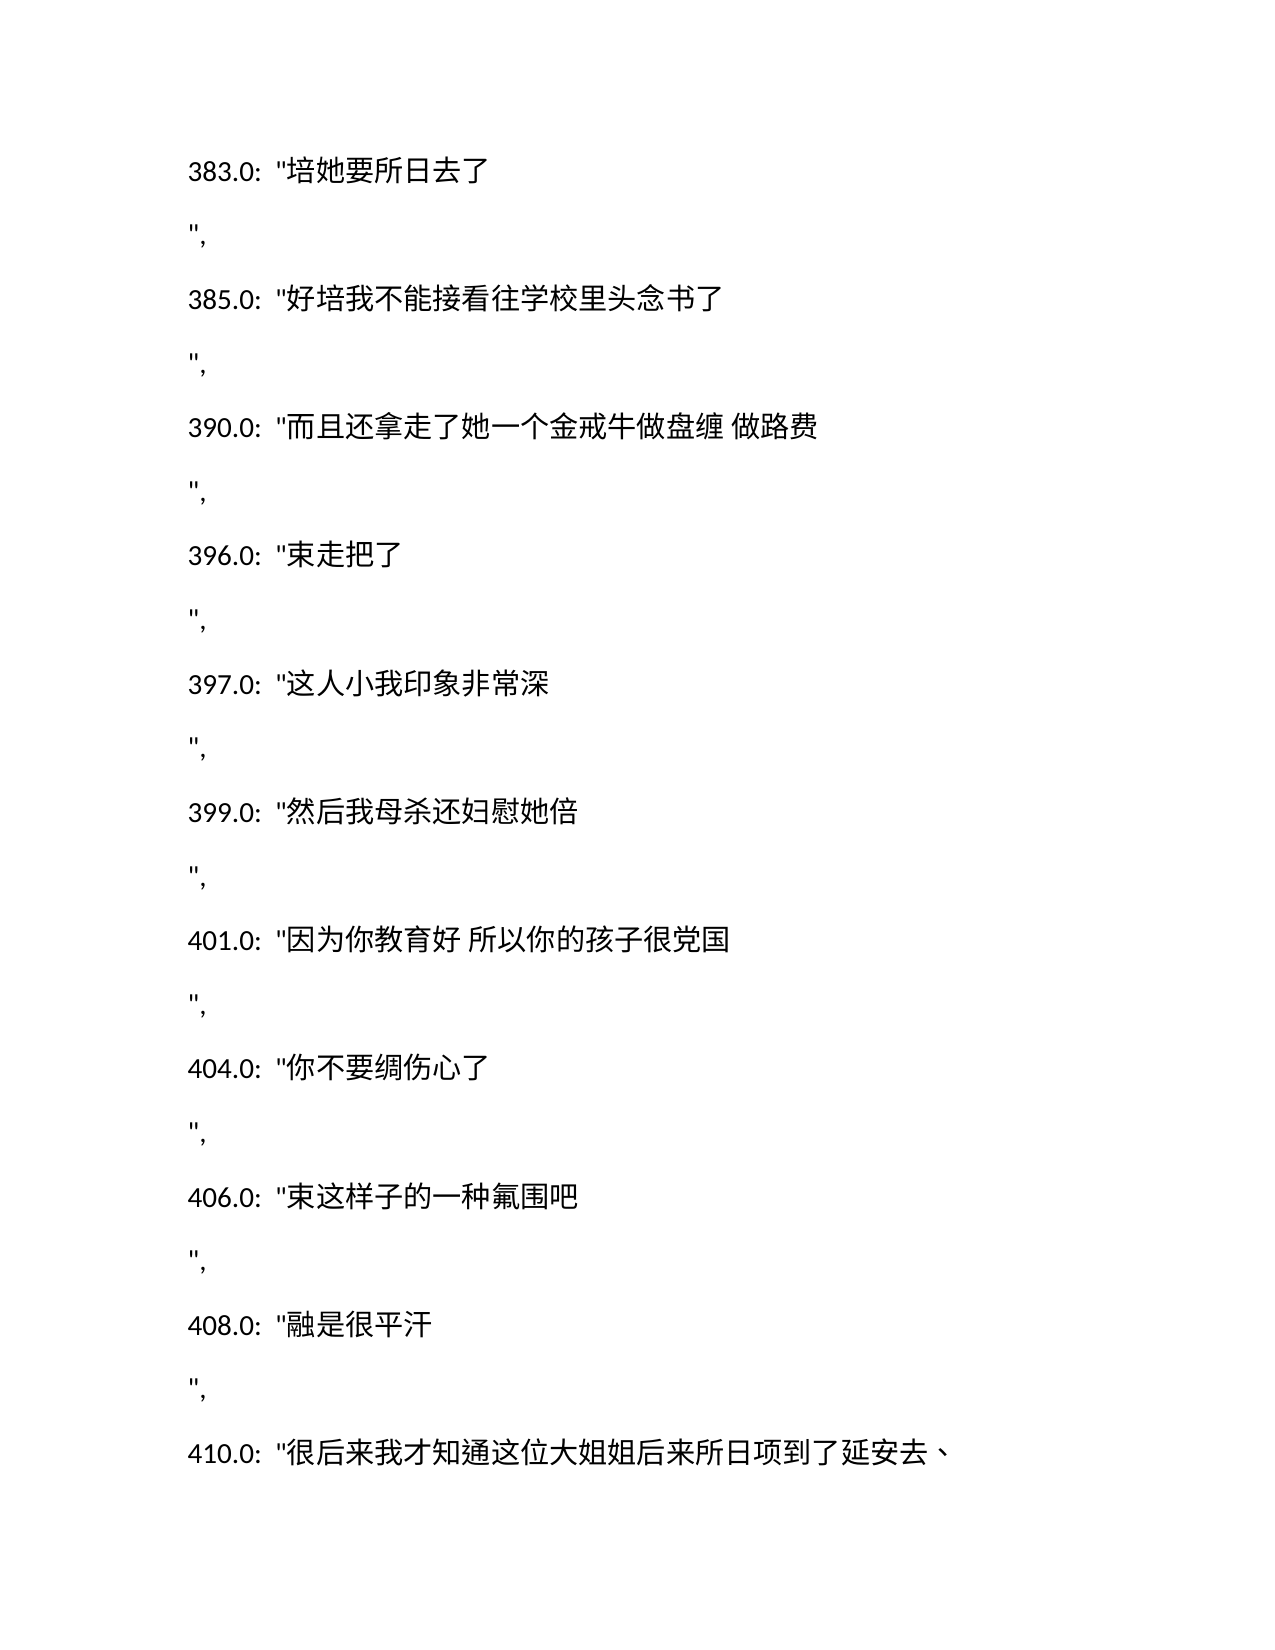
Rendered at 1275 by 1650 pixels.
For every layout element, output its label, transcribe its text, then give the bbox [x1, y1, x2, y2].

text 401.0: "因为你教育好 所以你的孩子很党国 [187, 919, 1087, 959]
text ", [187, 345, 1087, 380]
text 383.0: "培她要所日去了 [187, 150, 1087, 190]
text 397.0: "这人小我印象非常深 [187, 663, 1087, 703]
text ", [187, 216, 1087, 252]
text ", [187, 473, 1087, 508]
text ", [187, 1114, 1087, 1150]
text 406.0: "束这样子的一种氟围吧 [187, 1176, 1087, 1216]
text ", [187, 1242, 1087, 1278]
text ", [187, 858, 1087, 893]
text ", [187, 601, 1087, 637]
text 390.0: "而且还拿走了她一个金戒牛做盘缠 做路费 [187, 406, 1087, 446]
text ", [187, 986, 1087, 1021]
text 399.0: "然后我母杀还妇慰她倍 [187, 791, 1087, 831]
text 410.0: "很后来我才知通这位大姐姐后来所日项到了延安去、 [187, 1432, 1087, 1472]
text 385.0: "好培我不能接看往学校里头念书了 [187, 278, 1087, 318]
text 396.0: "束走把了 [187, 535, 1087, 574]
text 408.0: "融是很平汗 [187, 1304, 1087, 1344]
text ", [187, 1371, 1087, 1406]
text ", [187, 729, 1087, 765]
text 404.0: "你不要绸伤心了 [187, 1048, 1087, 1087]
